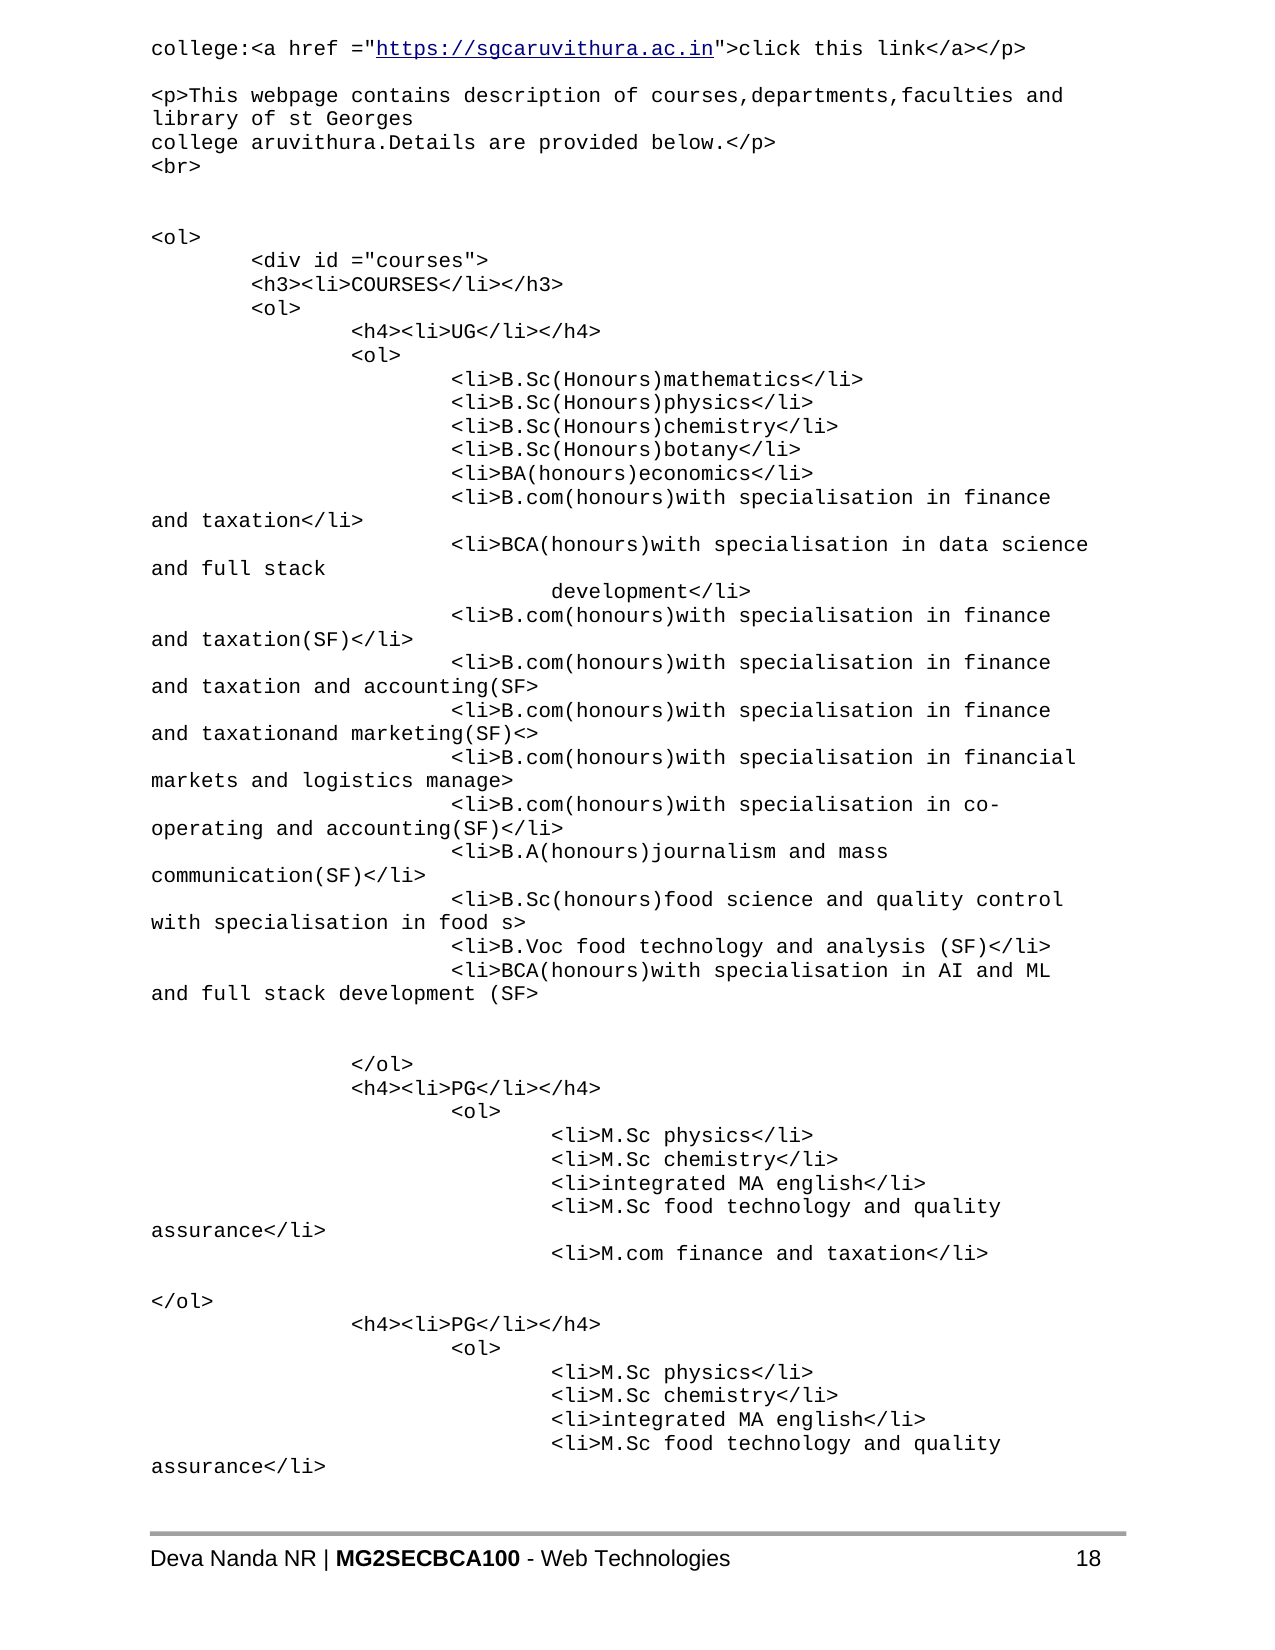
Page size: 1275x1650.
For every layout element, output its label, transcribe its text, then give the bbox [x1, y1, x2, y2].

table_header college:<a href ="https://sgcaruvithura.ac.in">click this link</a></p> <p>This webpage contains description of courses,departments,faculties and library of st Georges college aruvithura.Details are provided below.</p> <br> <ol> <div id ="courses"> <h3><li>COURSES</li></h3> <ol> <h4><li>UG</li></h4> <ol> <li>B.Sc(Honours)mathematics</li> <li>B.Sc(Honours)physics</li> <li>B.Sc(Honours)chemistry</li> <li>B.Sc(Honours)botany</li> <li>BA(honours)economics</li> <li>B.com(honours)with specialisation in finance and taxation</li> <li>BCA(honours)with specialisation in data science and full stack development</li> <li>B.com(honours)with specialisation in finance and taxation(SF)</li> <li>B.com(honours)with specialisation in finance and taxation and accounting(SF> <li>B.com(honours)with specialisation in finance and taxationand marketing(SF)<> <li>B.com(honours)with specialisation in financial markets and logistics manage> <li>B.com(honours)with specialisation in co-operating and accounting(SF)</li> <li>B.A(honours)journalism and mass communication(SF)</li> <li>B.Sc(honours)food science and quality control with specialisation in food s> <li>B.Voc food technology and analysis (SF)</li> <li>BCA(honours)with specialisation in AI and ML and full stack development (SF> </ol> <h4><li>PG</li></h4> <ol> <li>M.Sc physics</li> <li>M.Sc chemistry</li> <li>integrated MA english</li> <li>M.Sc food technology and quality assurance</li> <li>M.com finance and taxation</li> </ol> <h4><li>PG</li></h4> <ol> <li>M.Sc physics</li> <li>M.Sc chemistry</li> <li>integrated MA english</li> <li>M.Sc food technology and quality assurance</li> [140, 38, 1110, 1480]
